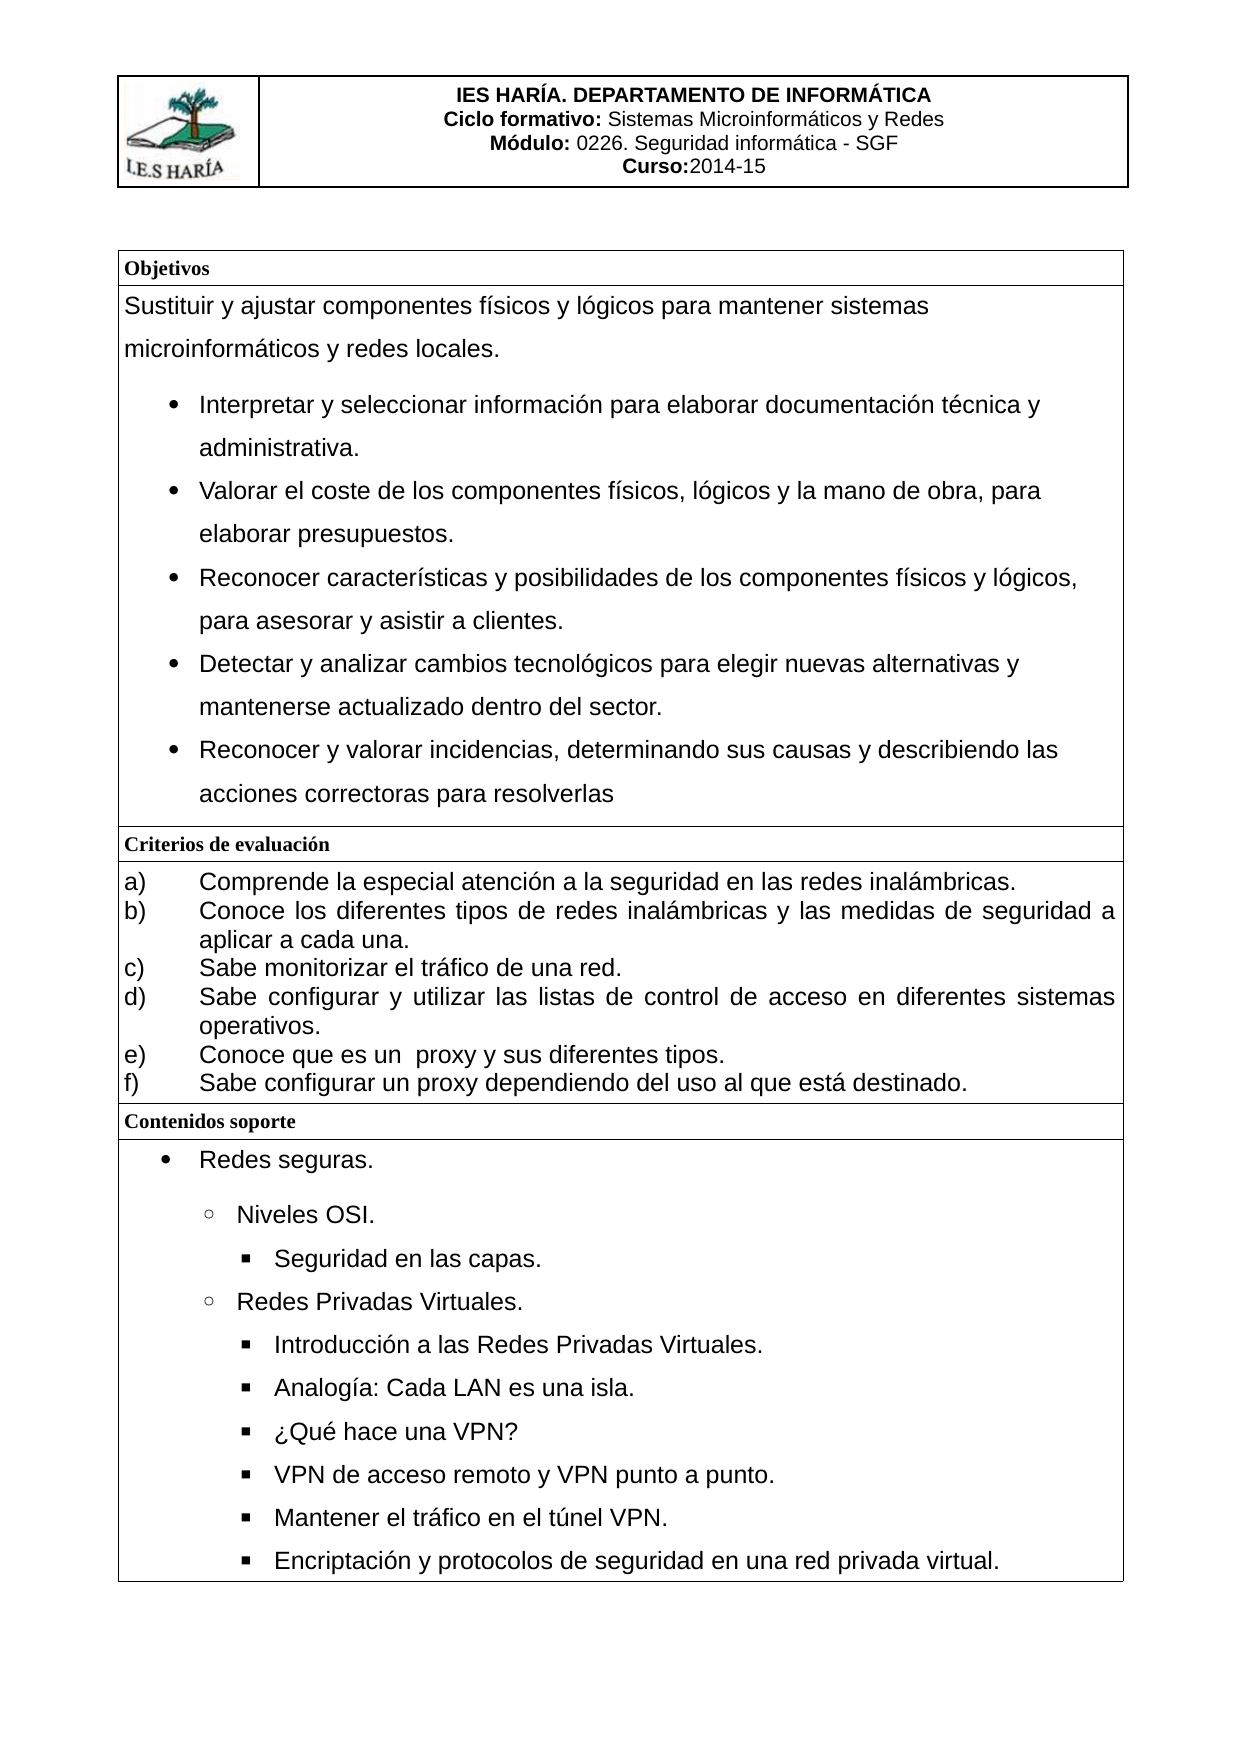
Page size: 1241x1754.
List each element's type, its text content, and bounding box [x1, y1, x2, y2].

picture [123, 82, 241, 180]
table_cell Redes seguras. Niveles OSI. Seguridad en las capas. Redes Privadas Virtuales. Introducción a las Redes Privadas Virtuales. Analogía: Cada LAN es una isla. ¿Qué hace una VPN? VPN de acceso remoto y VPN punto a punto. Mantener el tráfico en el túnel VPN. Encriptación y protocolos de seguridad en una red privada virtual. [119, 1140, 1123, 1581]
table_cell Sustituir y ajustar componentes físicos y lógicos para mantener sistemas microinformáticos y redes locales. Interpretar y seleccionar información para elaborar documentación técnica y administrativa. Valorar el coste de los componentes físicos, lógicos y la mano de obra, para elaborar presupuestos. Reconocer características y posibilidades de los componentes físicos y lógicos, para asesorar y asistir a clientes. Detectar y analizar cambios tecnológicos para elegir nuevas alternativas y mantenerse actualizado dentro del sector. Reconocer y valorar incidencias, determinando sus causas y describiendo las acciones correctoras para resolverlas [119, 286, 1123, 826]
table_cell Objetivos [119, 251, 1123, 285]
table_cell Contenidos soporte [119, 1104, 1123, 1139]
table_cell Criterios de evaluación [119, 827, 1123, 861]
table_cell Comprende la especial atención a la seguridad en las redes inalámbricas. Conoce los diferentes tipos de redes inalámbricas y las medidas de seguridad a aplicar a cada una. Sabe monitorizar el tráfico de una red. Sabe configurar y utilizar las listas de control de acceso en diferentes sistemas operativos. Conoce que es un proxy y sus diferentes tipos. Sabe configurar un proxy dependiendo del uso al que está destinado. [119, 862, 1123, 1103]
